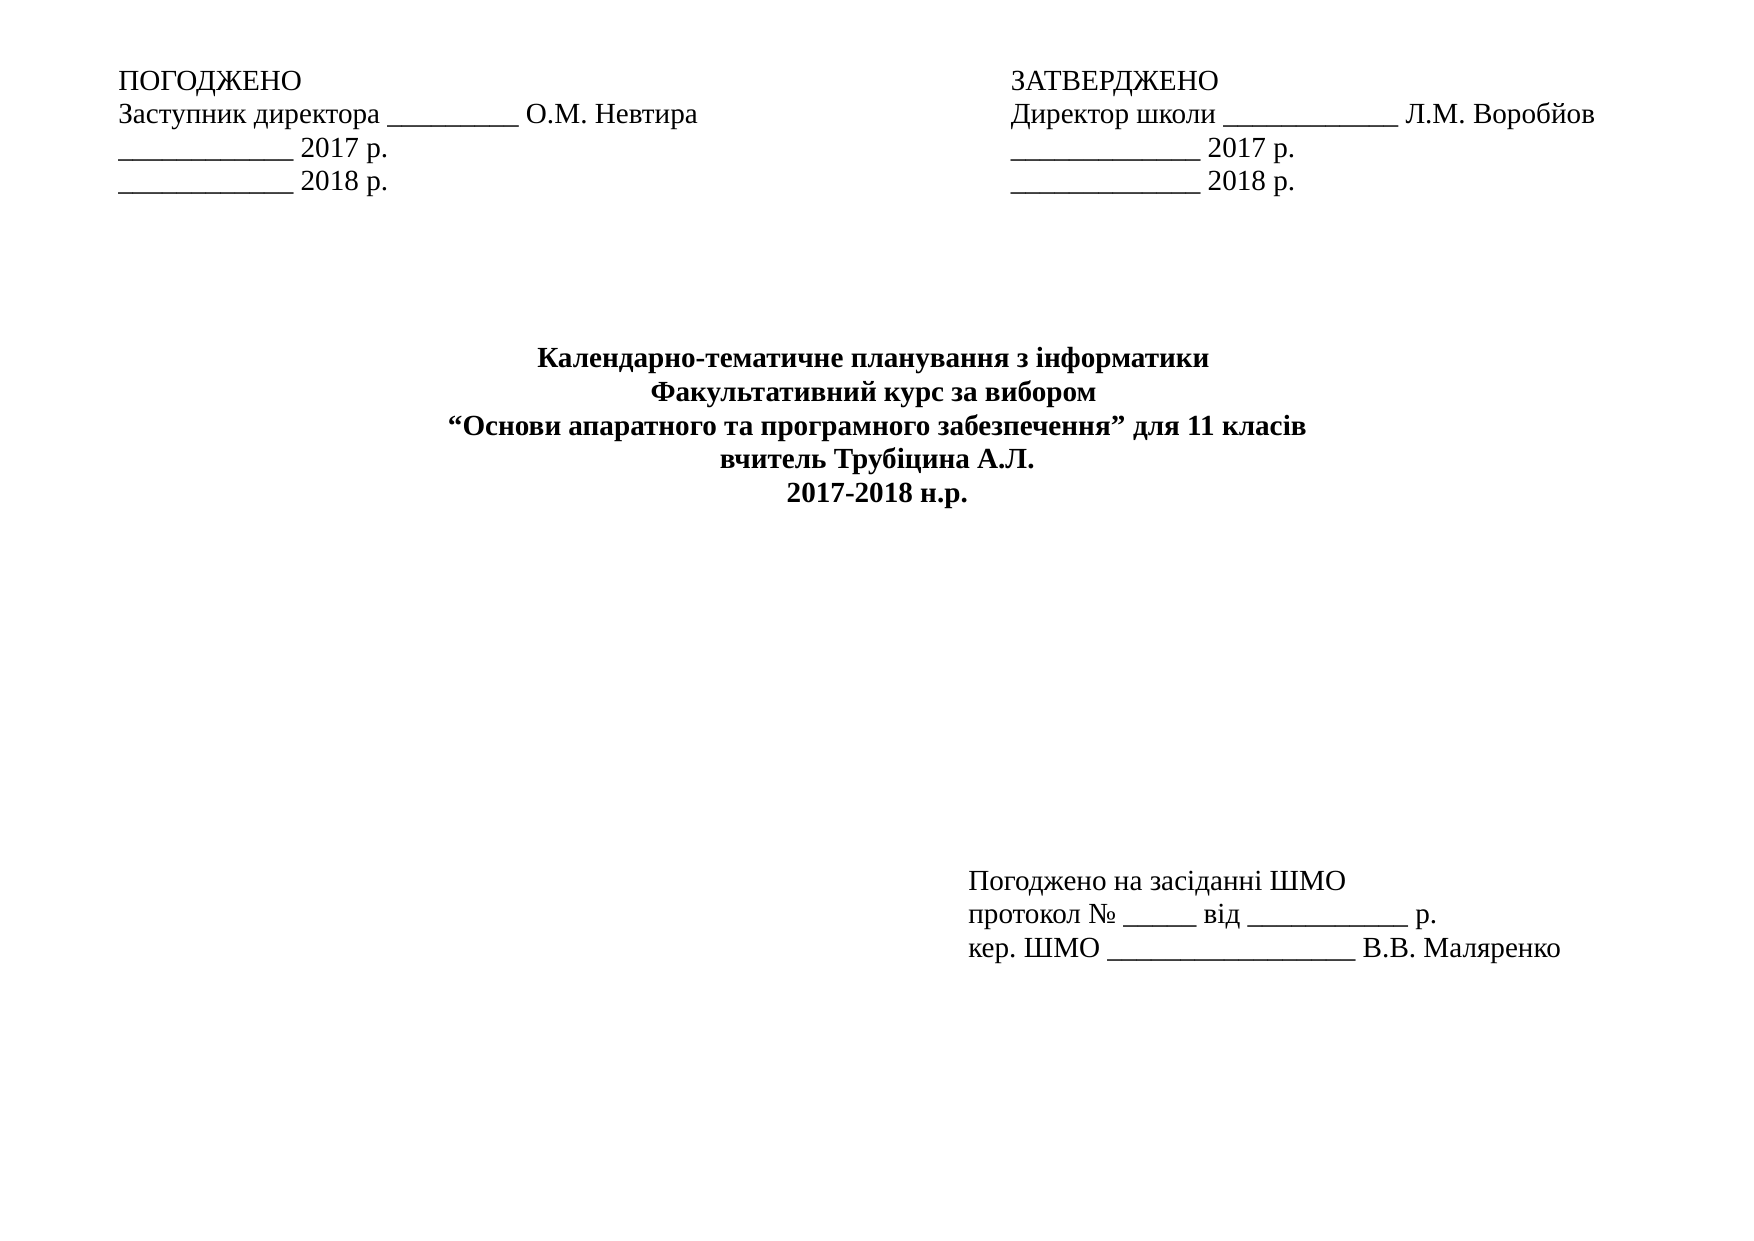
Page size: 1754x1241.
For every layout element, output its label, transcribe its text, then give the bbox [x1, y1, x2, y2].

text Календарно-тематичне планування з інформатики [118, 341, 1636, 374]
text протокол № _____ від ___________ р. [118, 896, 1636, 930]
text ____________ 2017 р. _____________ 2017 р. [118, 130, 1636, 163]
text “Основи апаратного та програмного забезпечення” для 11 класів [118, 408, 1636, 441]
text кер. ШМО _________________ В.В. Маляренко [118, 930, 1636, 963]
text 2017-2018 н.р. [118, 475, 1636, 508]
text ПОГОДЖЕНО ЗАТВЕРДЖЕНО [118, 63, 1636, 96]
text вчитель Трубіцина А.Л. [118, 441, 1636, 475]
text ____________ 2018 р. _____________ 2018 р. [118, 163, 1636, 197]
text Заступник директора _________ О.М. Невтира Директор школи ____________ Л.М. Воробйов [118, 96, 1636, 130]
text Факультативний курс за вибором [118, 374, 1636, 408]
text Погоджено на засіданні ШМО [118, 863, 1636, 896]
